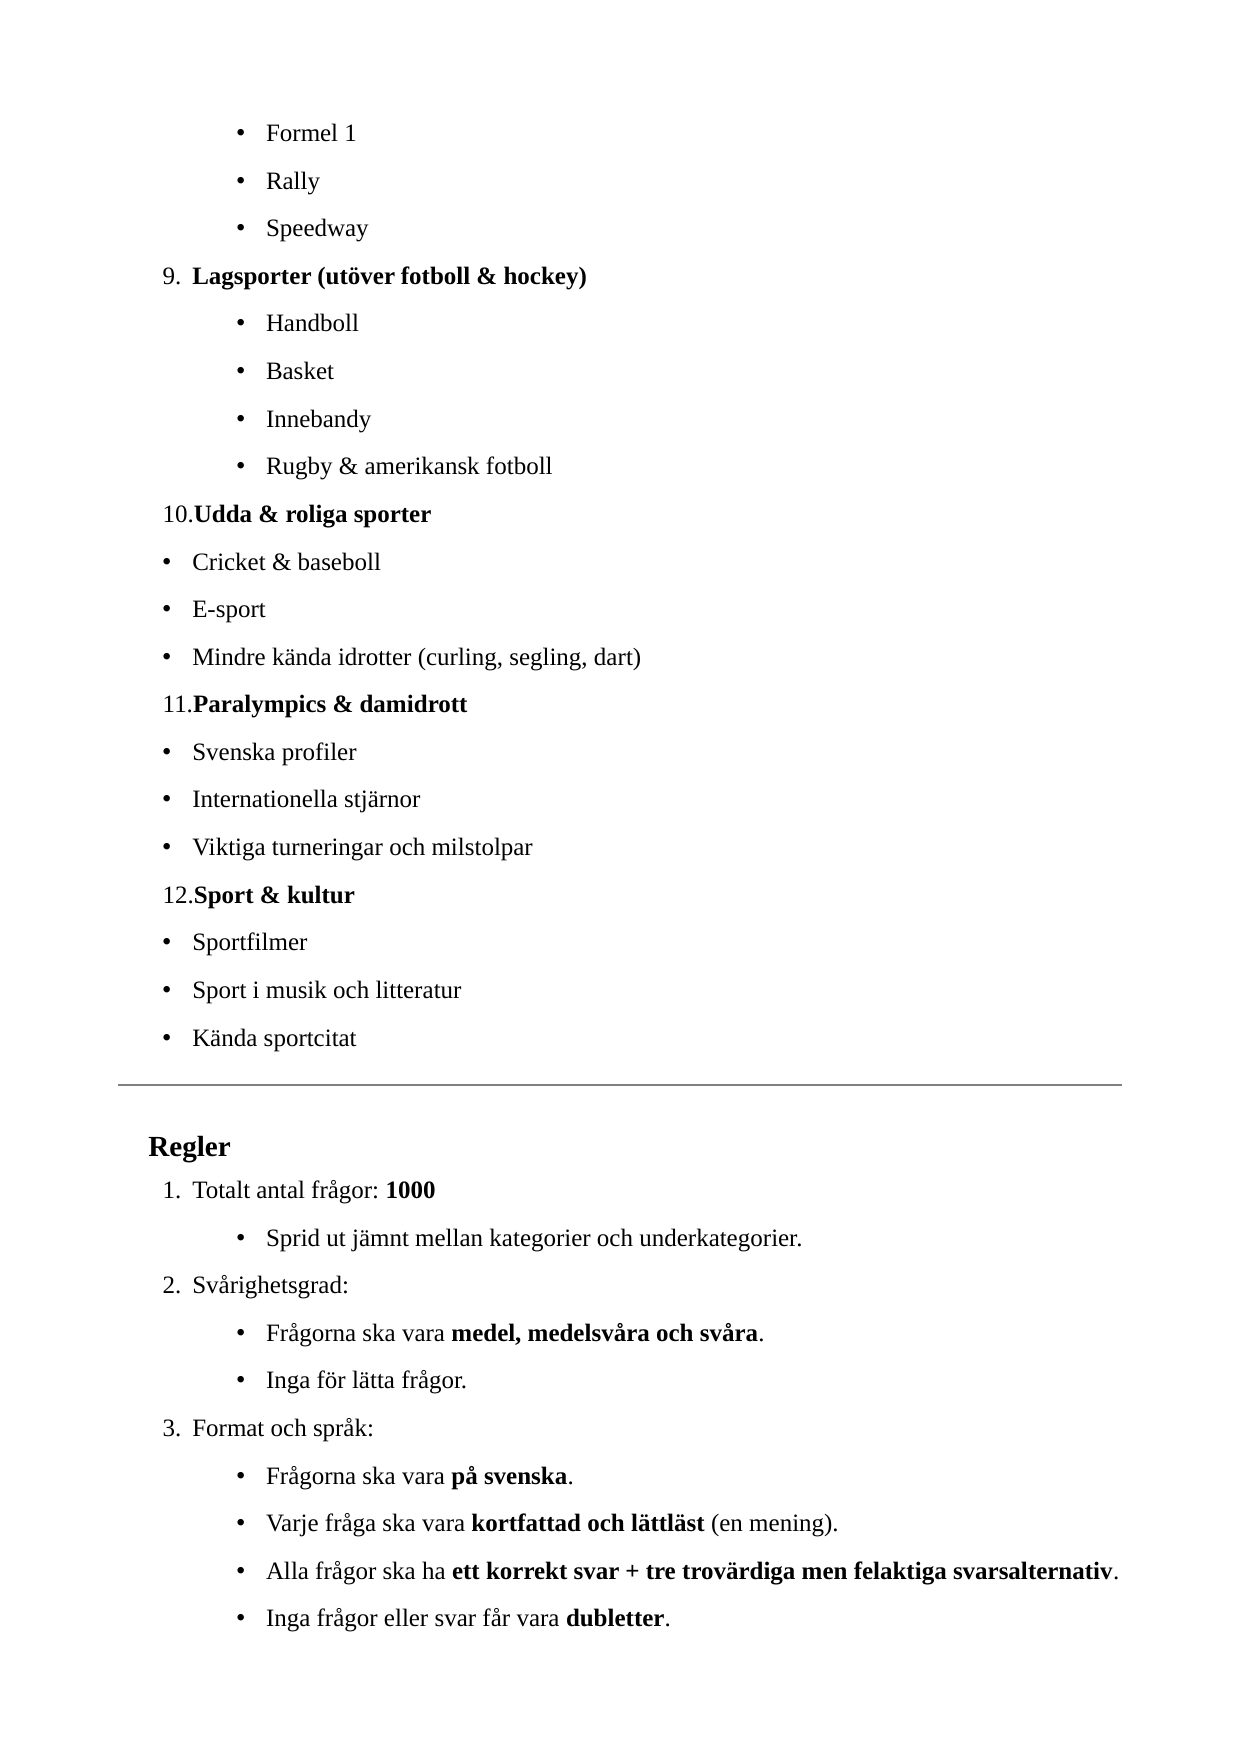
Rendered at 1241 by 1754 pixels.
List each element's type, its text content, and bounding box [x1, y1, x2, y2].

list Alla frågor ska ha ett korrekt svar + tre trovärdiga men felaktiga svarsalternativ. [236, 1556, 1122, 1585]
list Rally [236, 166, 1122, 194]
list Handboll [236, 308, 1122, 337]
list Inga för lätta frågor. [236, 1366, 1122, 1394]
list Sport i musik och litteratur [162, 975, 1122, 1004]
list Inga frågor eller svar får vara dubletter. [236, 1603, 1122, 1632]
subtitle 📌 Regler [118, 1129, 1122, 1163]
list Speedway [236, 213, 1122, 242]
list Sportfilmer [162, 927, 1122, 956]
list E-sport [162, 594, 1122, 623]
list Sprid ut jämnt mellan kategorier och underkategorier. [236, 1223, 1122, 1251]
list Svårighetsgrad: [162, 1270, 1122, 1299]
list Udda & roliga sporter [162, 499, 1122, 528]
list Frågorna ska vara på svenska. [236, 1461, 1122, 1489]
list Cricket & baseboll [162, 547, 1122, 575]
list Paralympics & damidrott [162, 689, 1122, 718]
list Sport & kultur [162, 880, 1122, 908]
list Innebandy [236, 404, 1122, 432]
list Format och språk: [162, 1413, 1122, 1442]
list Varje fråga ska vara kortfattad och lättläst (en mening). [236, 1508, 1122, 1537]
list Svenska profiler [162, 737, 1122, 766]
list Viktiga turneringar och milstolpar [162, 832, 1122, 861]
list Formel 1 [236, 118, 1122, 147]
list Internationella stjärnor [162, 784, 1122, 813]
list Totalt antal frågor: 1000 [162, 1175, 1122, 1204]
list Lagsporter (utöver fotboll & hockey) [162, 261, 1122, 290]
list Kända sportcitat [162, 1023, 1122, 1051]
list Basket [236, 356, 1122, 385]
list Rugby & amerikansk fotboll [236, 451, 1122, 480]
list Frågorna ska vara medel, medelsvåra och svåra. [236, 1318, 1122, 1347]
list Mindre kända idrotter (curling, segling, dart) [162, 642, 1122, 671]
